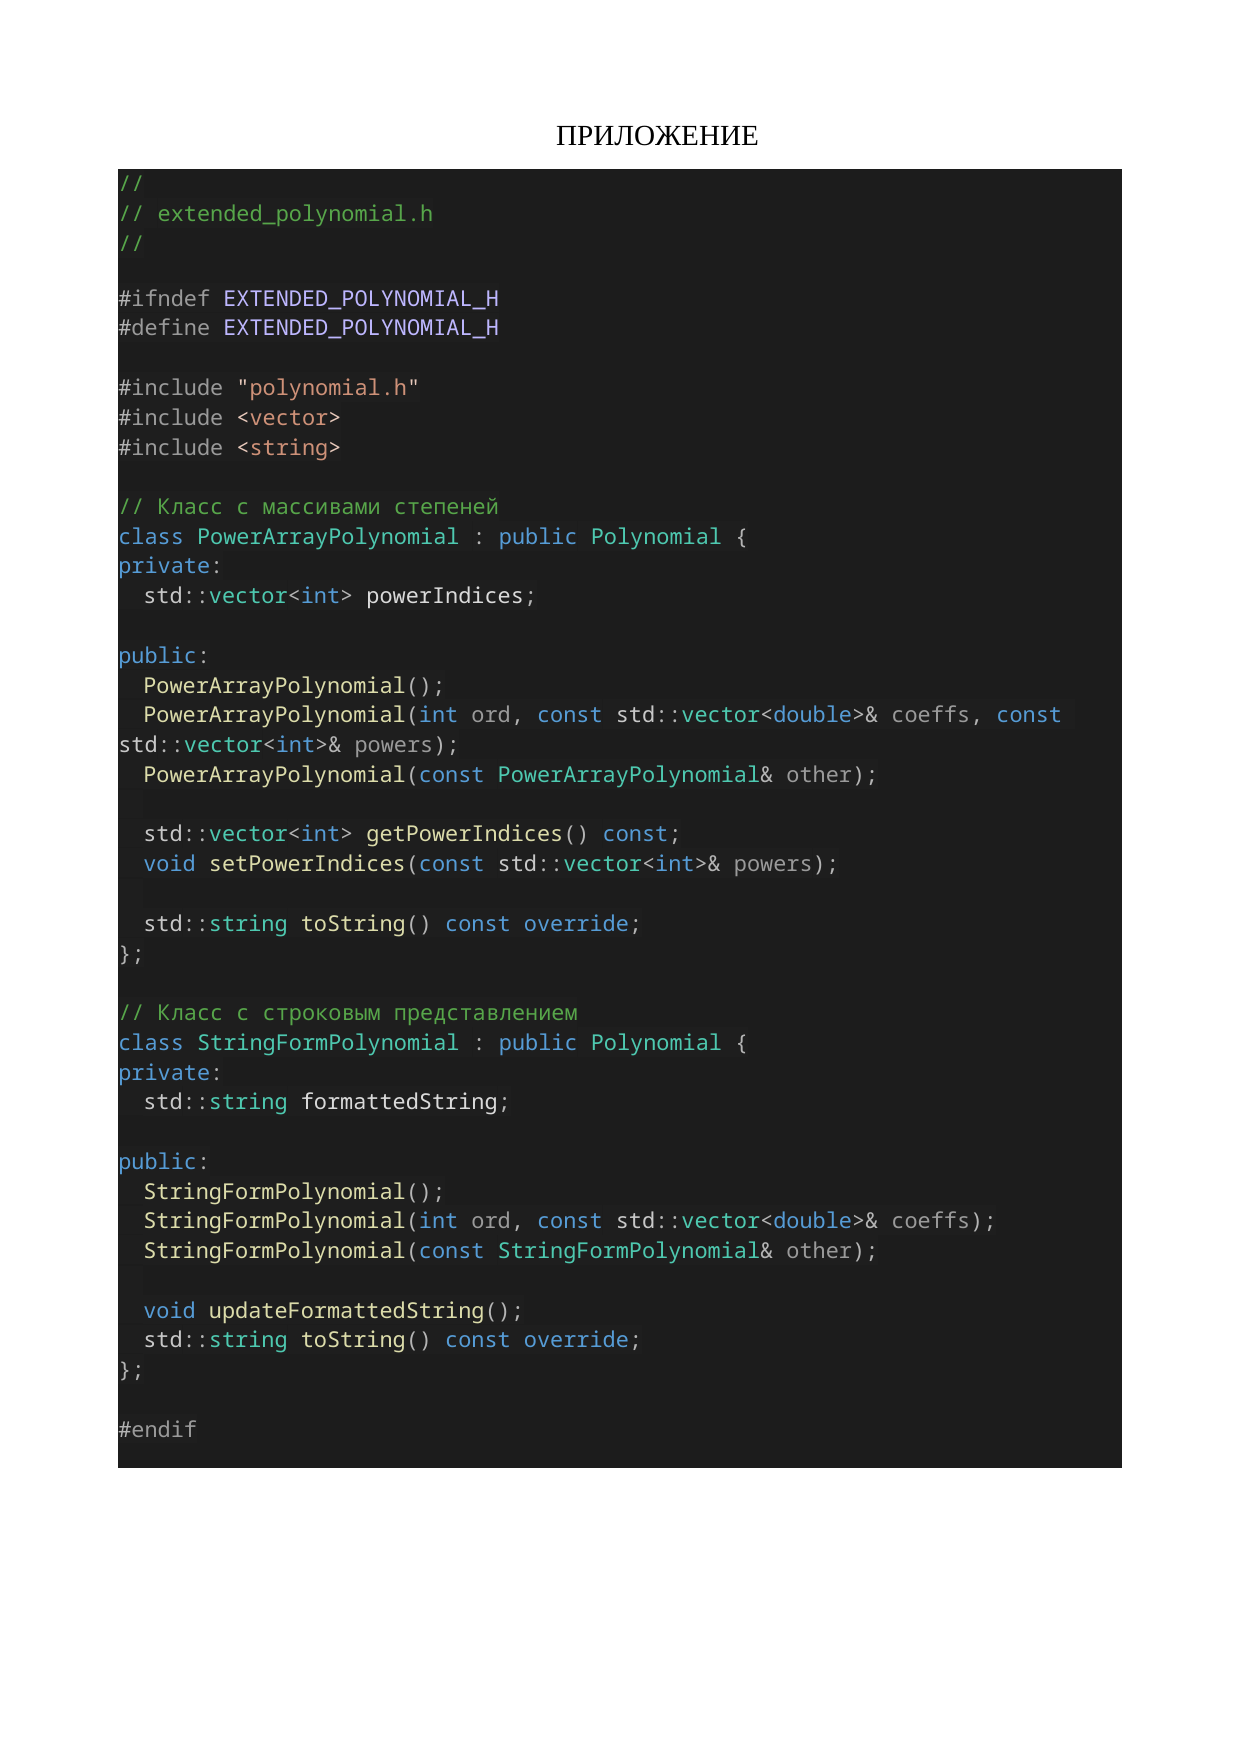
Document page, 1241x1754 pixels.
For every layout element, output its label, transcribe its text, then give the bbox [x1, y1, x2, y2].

table_header // // extended_polynomial.h // #ifndef EXTENDED_POLYNOMIAL_H #define EXTENDED_POLYNOMIAL_H #include "polynomial.h" #include <vector> #include <string> // Класс с массивами степеней class PowerArrayPolynomial : public Polynomial { private: std::vector<int> powerIndices; public: PowerArrayPolynomial(); PowerArrayPolynomial(int ord, const std::vector<double>& coeffs, const std::vector<int>& powers); PowerArrayPolynomial(const PowerArrayPolynomial& other); std::vector<int> getPowerIndices() const; void setPowerIndices(const std::vector<int>& powers); std::string toString() const override; }; // Класс с строковым представлением class StringFormPolynomial : public Polynomial { private: std::string formattedString; public: StringFormPolynomial(); StringFormPolynomial(int ord, const std::vector<double>& coeffs); StringFormPolynomial(const StringFormPolynomial& other); void updateFormattedString(); std::string toString() const override; }; #endif [118, 169, 1122, 1468]
text ПРИЛОЖЕНИЕ [118, 118, 1122, 152]
